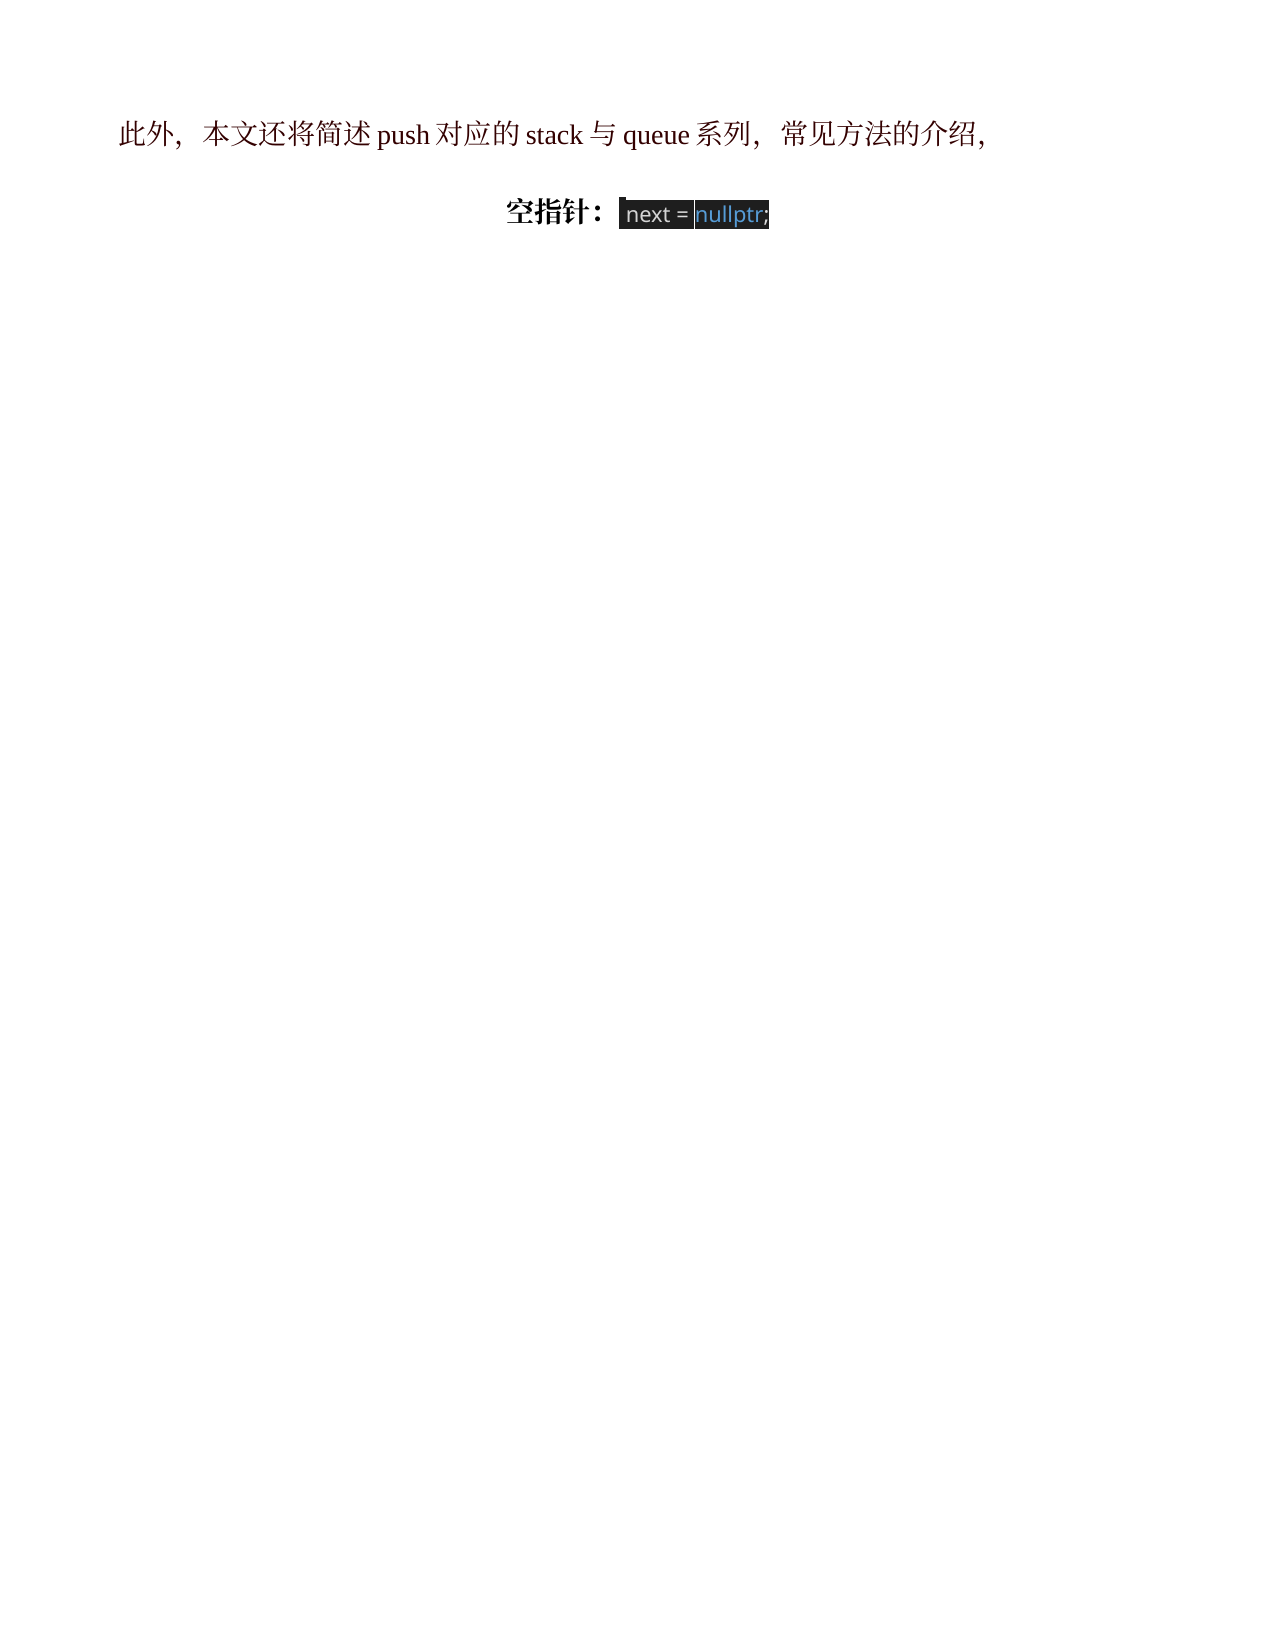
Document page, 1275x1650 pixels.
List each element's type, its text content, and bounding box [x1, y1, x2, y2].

title 空指针： next = nullptr; [118, 197, 1157, 229]
text 此外，本文还将简述push对应的stack与queue系列，常见方法的介绍， [118, 118, 1157, 151]
